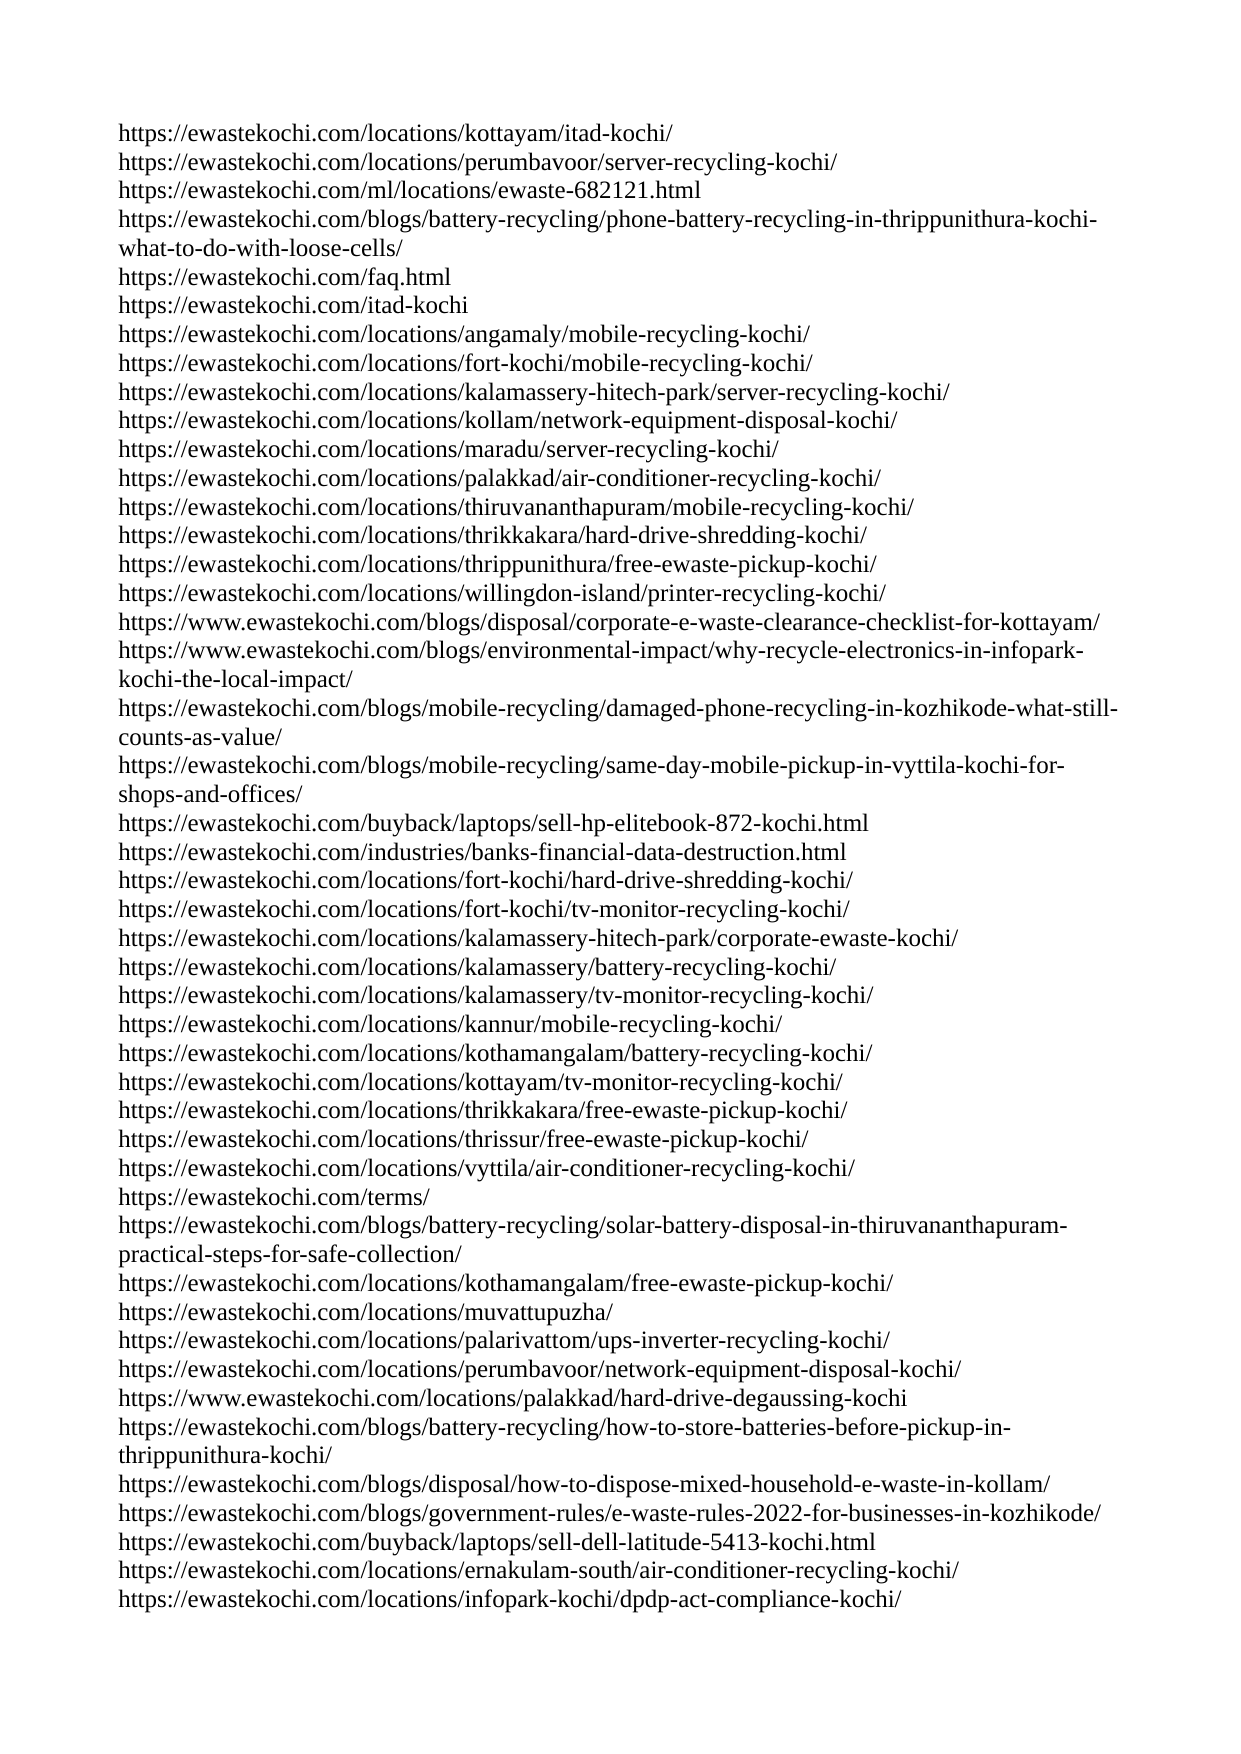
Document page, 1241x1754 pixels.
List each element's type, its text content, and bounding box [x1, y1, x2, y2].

text https://ewastekochi.com/locations/infopark-kochi/dpdp-act-compliance-kochi/ [118, 1584, 1122, 1613]
text https://www.ewastekochi.com/locations/palakkad/hard-drive-degaussing-kochi [118, 1383, 1122, 1412]
text https://ewastekochi.com/locations/muvattupuzha/ [118, 1297, 1122, 1326]
text https://ewastekochi.com/blogs/government-rules/e-waste-rules-2022-for-businesses-in-kozhikode/ [118, 1498, 1122, 1527]
text https://ewastekochi.com/locations/kottayam/itad-kochi/ [118, 118, 1122, 147]
text https://ewastekochi.com/faq.html [118, 262, 1122, 291]
text https://ewastekochi.com/terms/ [118, 1182, 1122, 1211]
text https://ewastekochi.com/locations/maradu/server-recycling-kochi/ [118, 434, 1122, 463]
text https://ewastekochi.com/locations/kalamassery/battery-recycling-kochi/ [118, 952, 1122, 981]
text https://ewastekochi.com/blogs/mobile-recycling/damaged-phone-recycling-in-kozhikode-what-still-counts-as-value/ [118, 693, 1122, 751]
text https://ewastekochi.com/blogs/disposal/how-to-dispose-mixed-household-e-waste-in-kollam/ [118, 1469, 1122, 1498]
text https://ewastekochi.com/locations/vyttila/air-conditioner-recycling-kochi/ [118, 1153, 1122, 1182]
text https://ewastekochi.com/locations/fort-kochi/hard-drive-shredding-kochi/ [118, 866, 1122, 894]
text https://ewastekochi.com/industries/banks-financial-data-destruction.html [118, 837, 1122, 866]
text https://ewastekochi.com/buyback/laptops/sell-dell-latitude-5413-kochi.html [118, 1527, 1122, 1556]
text https://www.ewastekochi.com/blogs/environmental-impact/why-recycle-electronics-in-infopark-kochi-the-local-impact/ [118, 636, 1122, 693]
text https://ewastekochi.com/blogs/mobile-recycling/same-day-mobile-pickup-in-vyttila-kochi-for-shops-and-offices/ [118, 751, 1122, 808]
text https://ewastekochi.com/locations/kannur/mobile-recycling-kochi/ [118, 1009, 1122, 1038]
text https://ewastekochi.com/ml/locations/ewaste-682121.html [118, 176, 1122, 204]
text https://ewastekochi.com/locations/thiruvananthapuram/mobile-recycling-kochi/ [118, 492, 1122, 521]
text https://ewastekochi.com/locations/thrissur/free-ewaste-pickup-kochi/ [118, 1124, 1122, 1153]
text https://ewastekochi.com/locations/palakkad/air-conditioner-recycling-kochi/ [118, 463, 1122, 492]
text https://ewastekochi.com/locations/palarivattom/ups-inverter-recycling-kochi/ [118, 1326, 1122, 1354]
text https://ewastekochi.com/locations/kalamassery/tv-monitor-recycling-kochi/ [118, 981, 1122, 1009]
text https://www.ewastekochi.com/blogs/disposal/corporate-e-waste-clearance-checklist-for-kottayam/ [118, 607, 1122, 636]
text https://ewastekochi.com/blogs/battery-recycling/solar-battery-disposal-in-thiruvananthapuram-practical-steps-for-safe-collection/ [118, 1211, 1122, 1268]
text https://ewastekochi.com/buyback/laptops/sell-hp-elitebook-872-kochi.html [118, 808, 1122, 837]
text https://ewastekochi.com/locations/kothamangalam/battery-recycling-kochi/ [118, 1038, 1122, 1067]
text https://ewastekochi.com/locations/thrikkakara/hard-drive-shredding-kochi/ [118, 521, 1122, 549]
text https://ewastekochi.com/locations/willingdon-island/printer-recycling-kochi/ [118, 578, 1122, 607]
text https://ewastekochi.com/locations/kalamassery-hitech-park/corporate-ewaste-kochi/ [118, 923, 1122, 952]
text https://ewastekochi.com/locations/kalamassery-hitech-park/server-recycling-kochi/ [118, 377, 1122, 406]
text https://ewastekochi.com/locations/kollam/network-equipment-disposal-kochi/ [118, 406, 1122, 434]
text https://ewastekochi.com/locations/kottayam/tv-monitor-recycling-kochi/ [118, 1067, 1122, 1096]
text https://ewastekochi.com/locations/kothamangalam/free-ewaste-pickup-kochi/ [118, 1268, 1122, 1297]
text https://ewastekochi.com/locations/thrippunithura/free-ewaste-pickup-kochi/ [118, 549, 1122, 578]
text https://ewastekochi.com/itad-kochi [118, 291, 1122, 319]
text https://ewastekochi.com/locations/ernakulam-south/air-conditioner-recycling-kochi/ [118, 1556, 1122, 1584]
text https://ewastekochi.com/blogs/battery-recycling/phone-battery-recycling-in-thrippunithura-kochi-what-to-do-with-loose-cells/ [118, 204, 1122, 262]
text https://ewastekochi.com/locations/angamaly/mobile-recycling-kochi/ [118, 319, 1122, 348]
text https://ewastekochi.com/locations/perumbavoor/server-recycling-kochi/ [118, 147, 1122, 176]
text https://ewastekochi.com/locations/fort-kochi/tv-monitor-recycling-kochi/ [118, 894, 1122, 923]
text https://ewastekochi.com/locations/perumbavoor/network-equipment-disposal-kochi/ [118, 1354, 1122, 1383]
text https://ewastekochi.com/blogs/battery-recycling/how-to-store-batteries-before-pickup-in-thrippunithura-kochi/ [118, 1412, 1122, 1469]
text https://ewastekochi.com/locations/fort-kochi/mobile-recycling-kochi/ [118, 348, 1122, 377]
text https://ewastekochi.com/locations/thrikkakara/free-ewaste-pickup-kochi/ [118, 1096, 1122, 1124]
